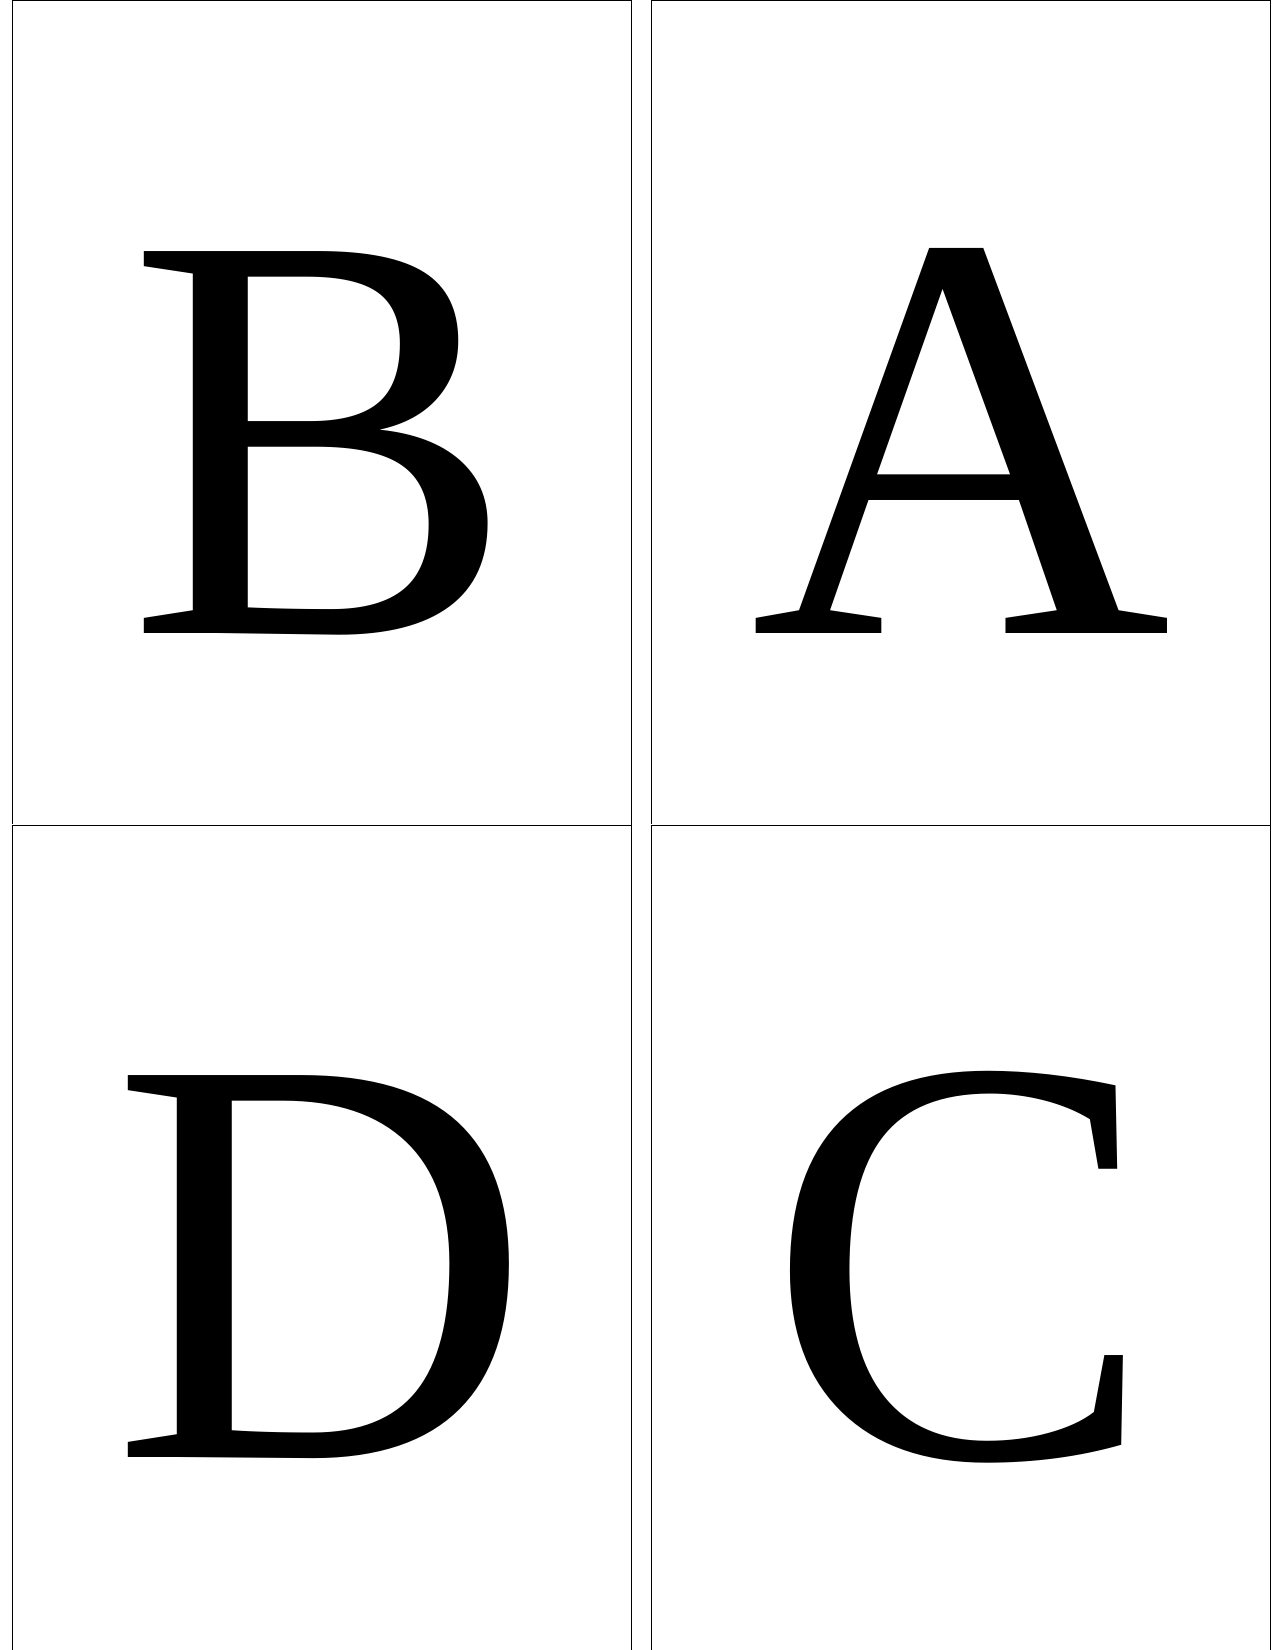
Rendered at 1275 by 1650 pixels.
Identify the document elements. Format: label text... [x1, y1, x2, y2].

text A [660, 89, 1261, 759]
text C [660, 913, 1261, 1584]
text B [21, 89, 622, 759]
text D [21, 913, 622, 1584]
